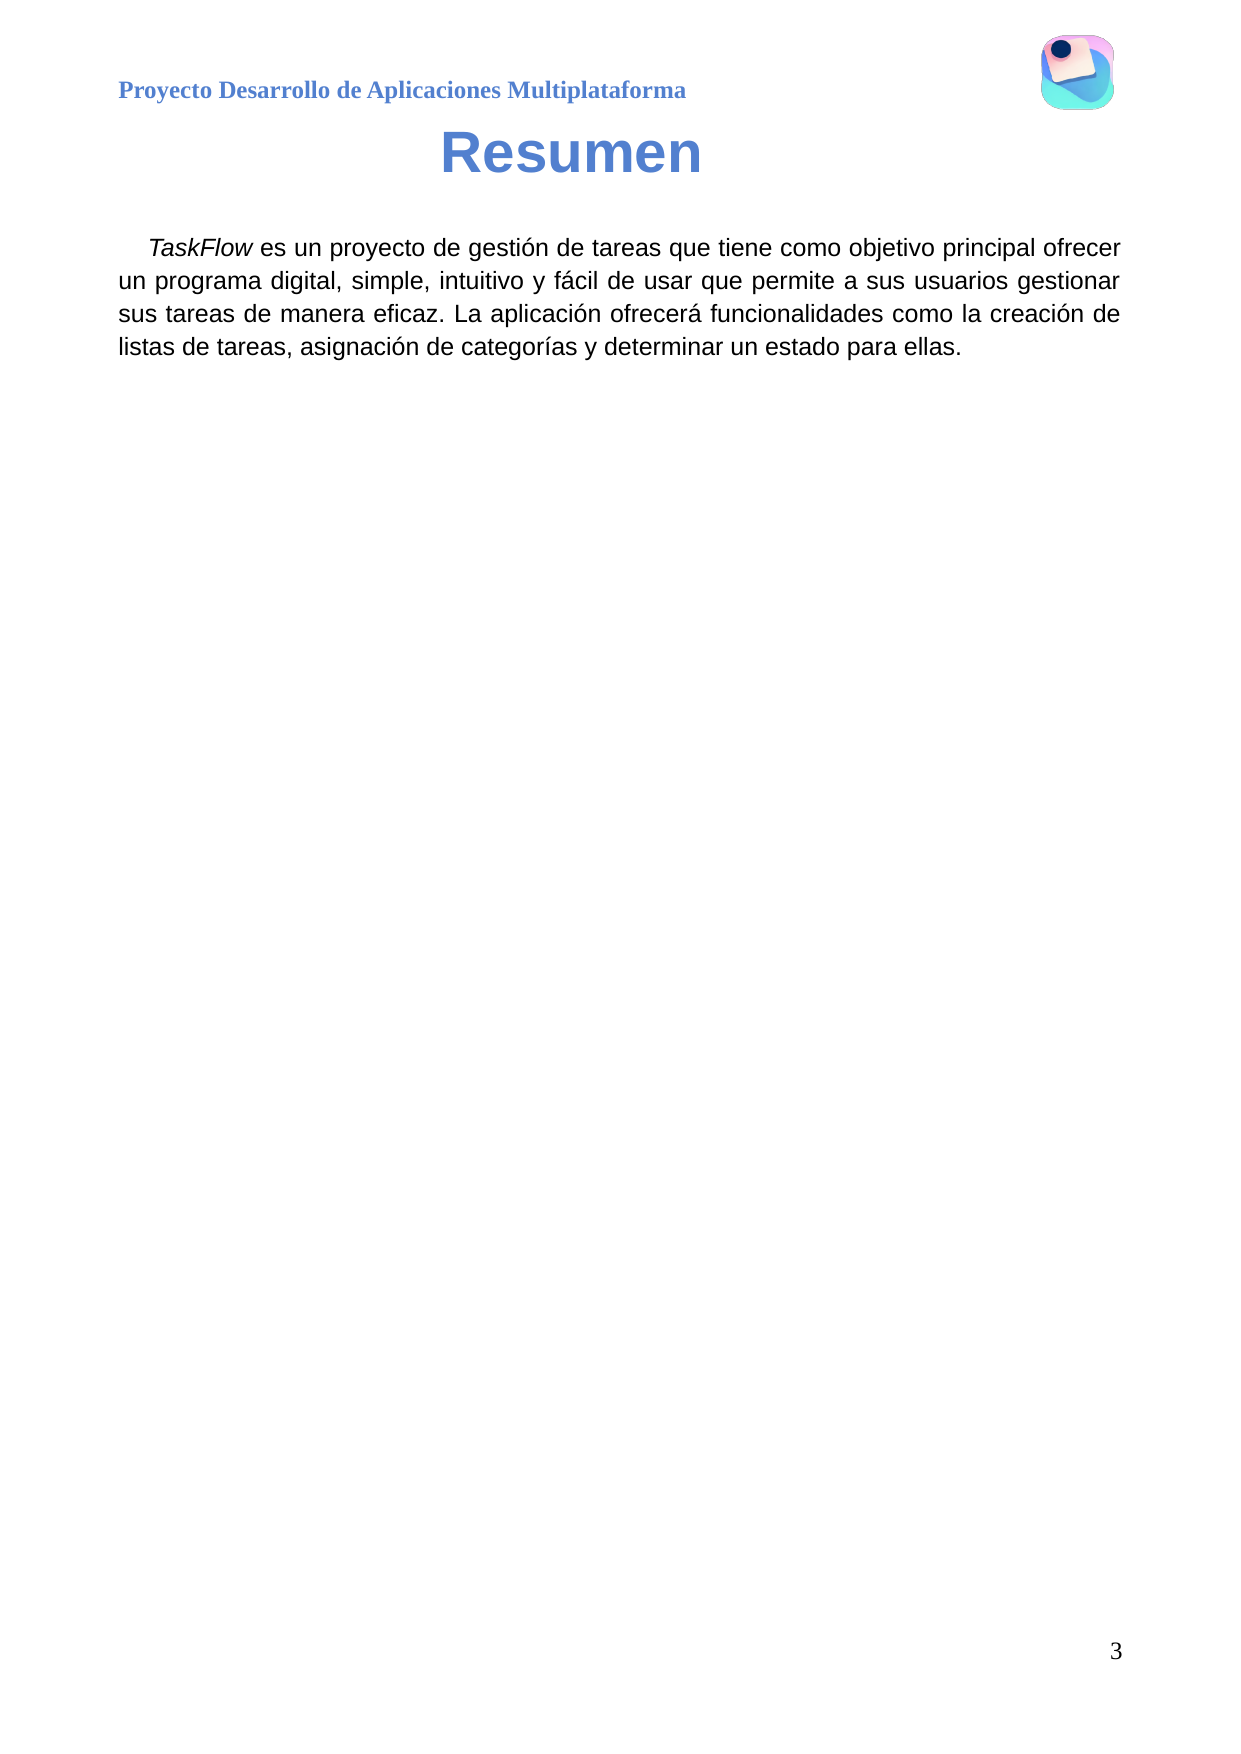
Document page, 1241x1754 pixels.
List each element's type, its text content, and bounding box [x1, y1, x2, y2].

text TaskFlow es un proyecto de gestión de tareas que tiene como objetivo principal ofrecer un programa digital, simple, intuitivo y fácil de usar que permite a sus usuarios gestionar sus tareas de manera eficaz. La aplicación ofrecerá funcionalidades como la creación de listas de tareas, asignación de categorías y determinar un estado para ellas. [118, 233, 1122, 361]
picture [1025, 26, 1125, 121]
subtitle Resumen [118, 118, 1122, 185]
